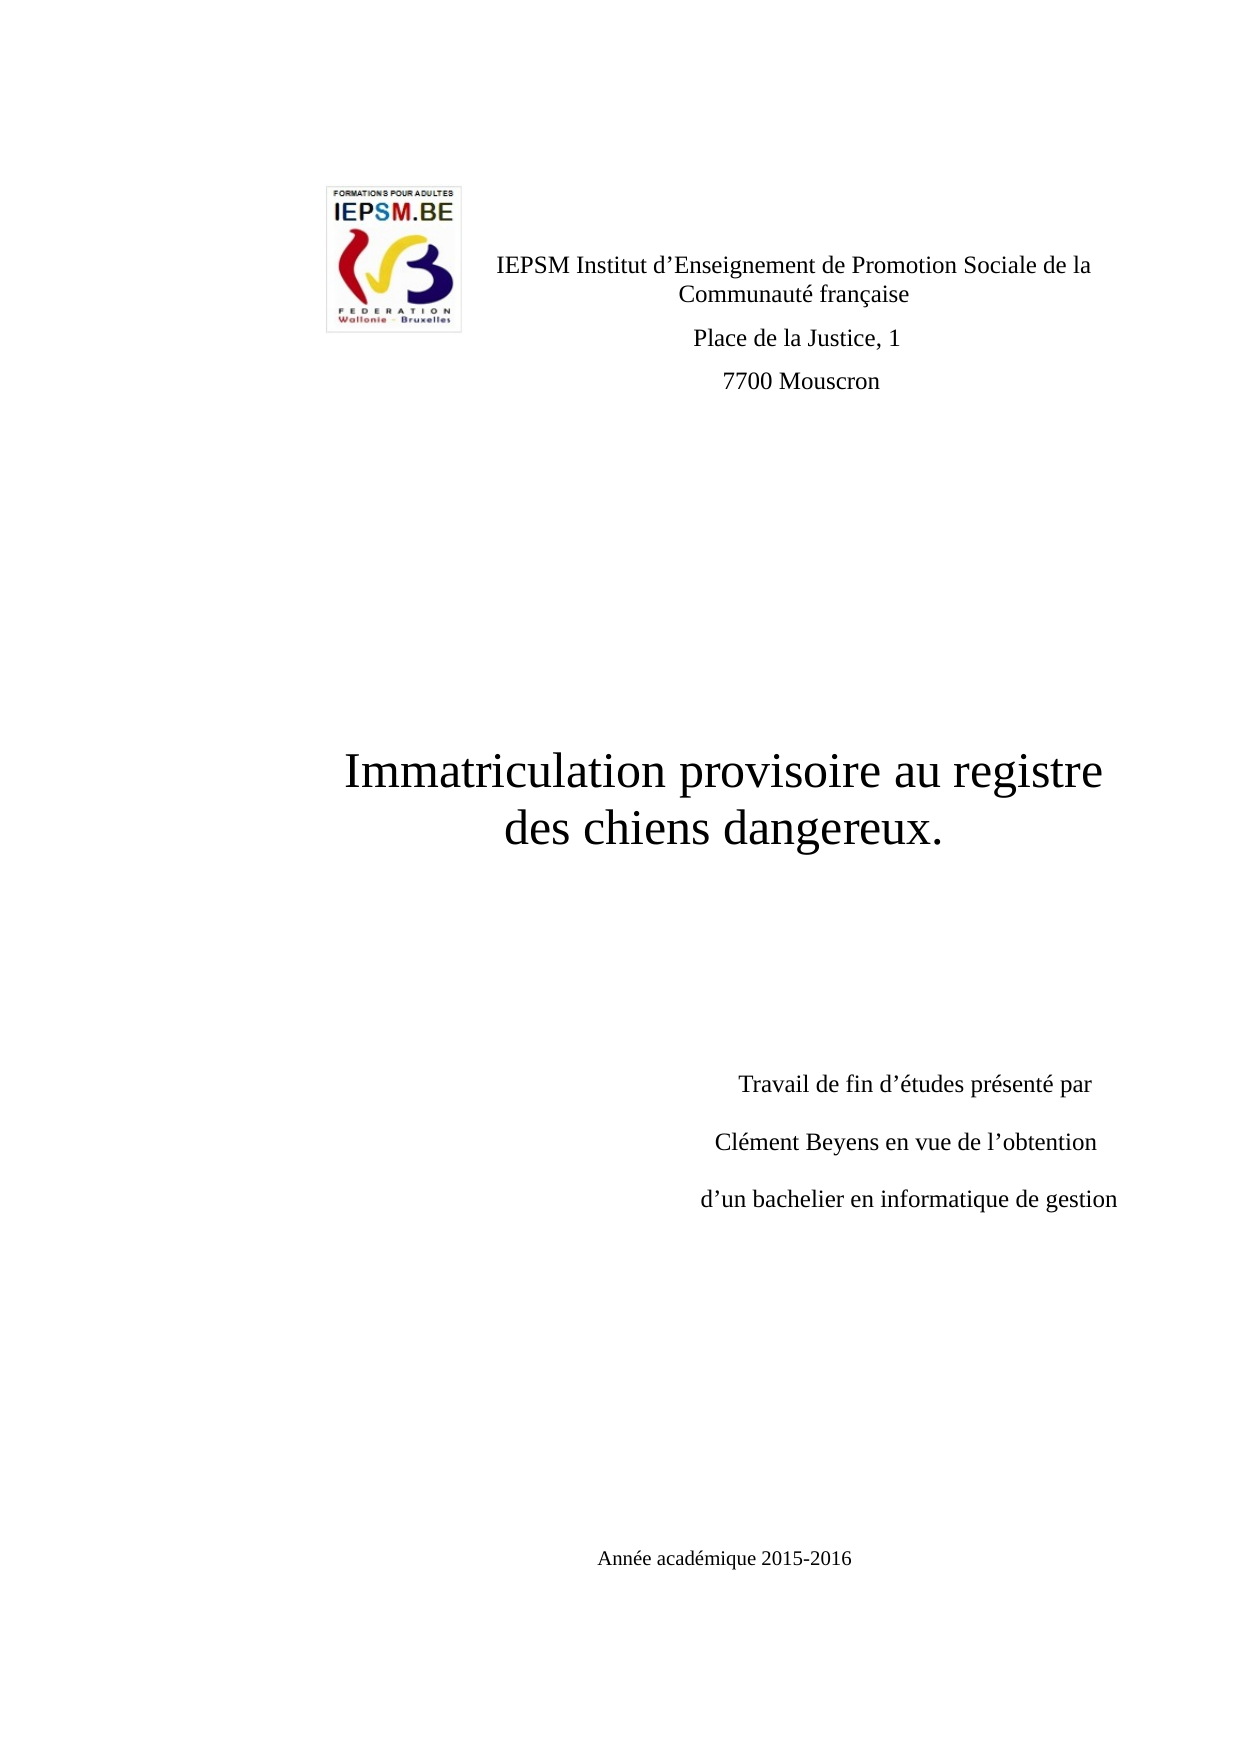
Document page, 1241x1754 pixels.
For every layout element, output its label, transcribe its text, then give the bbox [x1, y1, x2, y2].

text Année académique 2015-2016 [325, 1545, 1123, 1569]
text d’un bachelier en informatique de gestion [325, 1184, 1123, 1213]
text IEPSM Institut d’Enseignement de Promotion Sociale de la Communauté française [464, 251, 1123, 308]
picture [325, 184, 464, 336]
text Travail de fin d’études présenté par [325, 1069, 1123, 1098]
text 7700 Mouscron [325, 366, 1123, 395]
text Place de la Justice, 1 [325, 323, 1123, 351]
text Clément Beyens en vue de l’obtention [325, 1127, 1123, 1155]
text Immatriculation provisoire au registre des chiens dangereux. [325, 741, 1123, 856]
